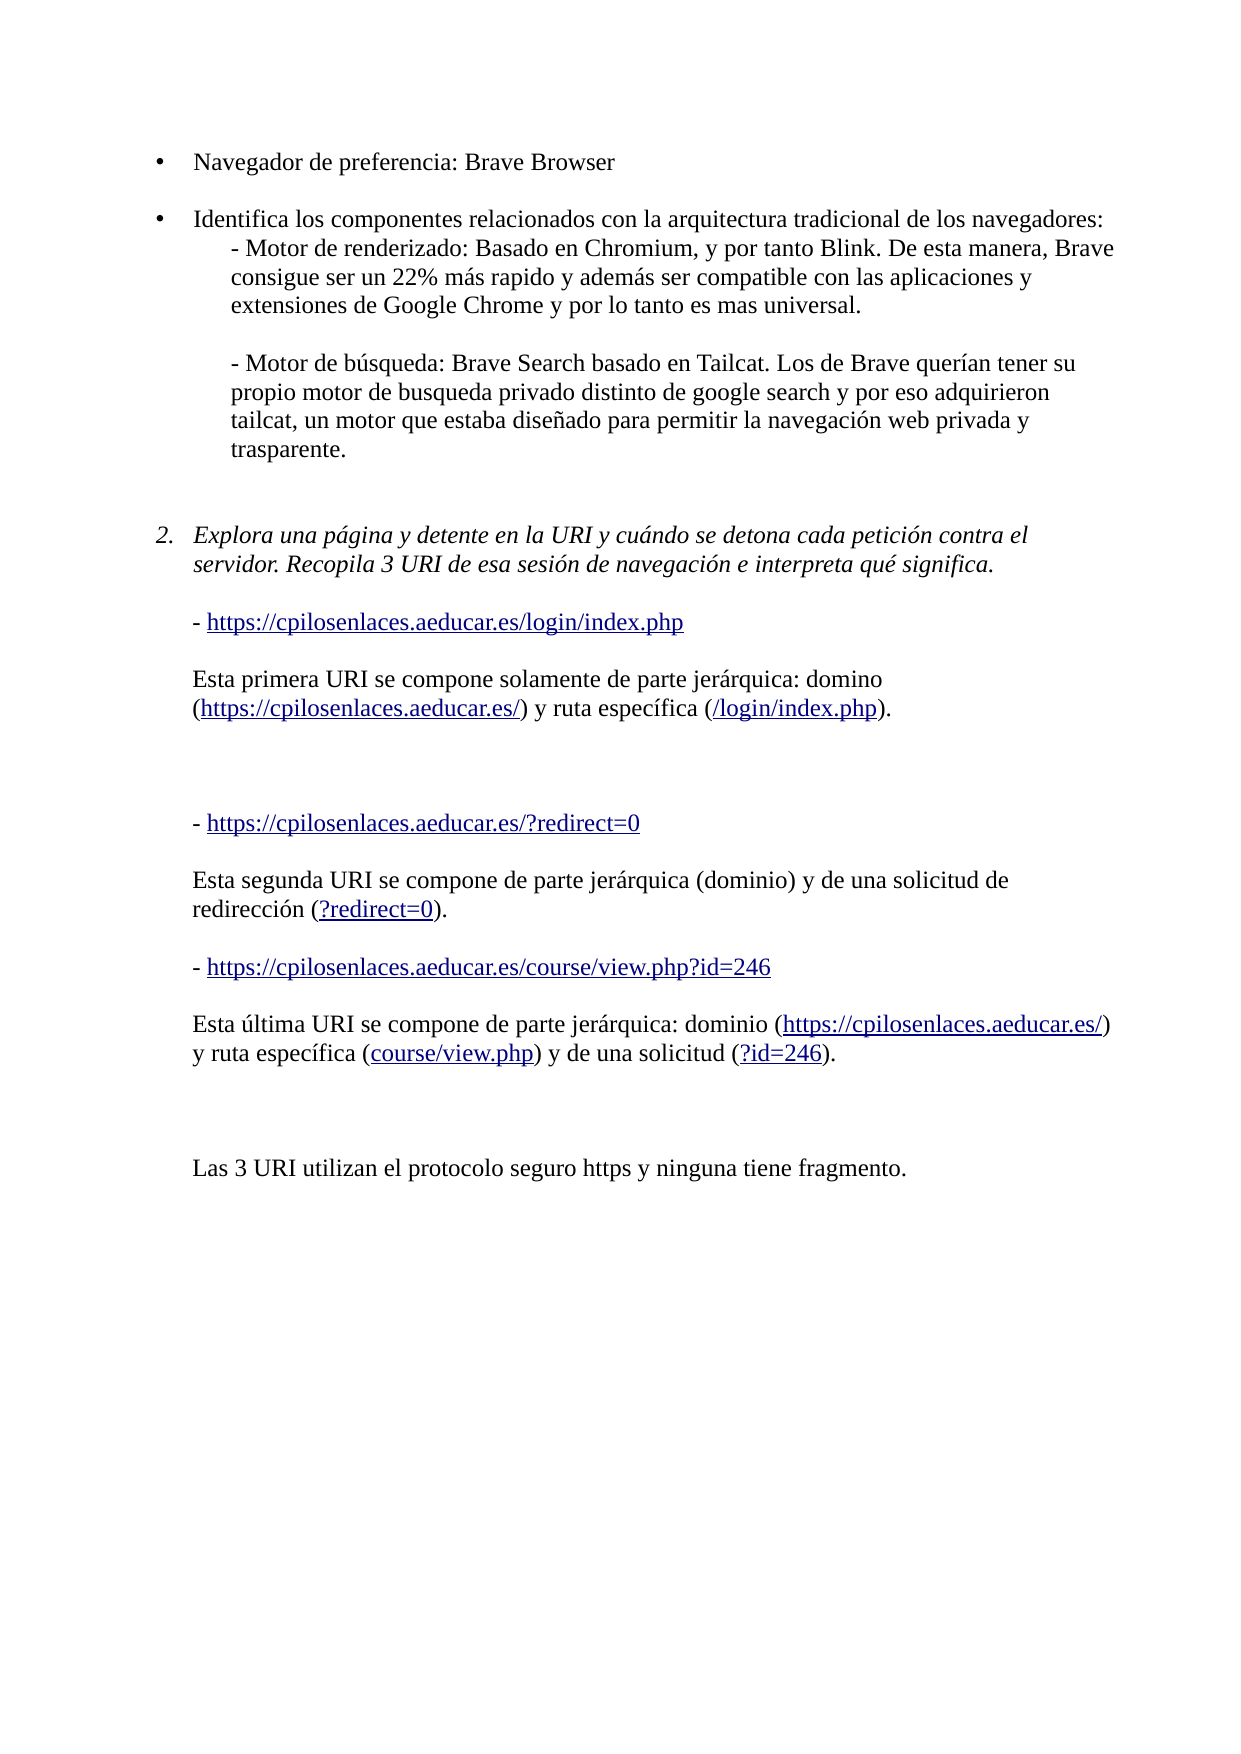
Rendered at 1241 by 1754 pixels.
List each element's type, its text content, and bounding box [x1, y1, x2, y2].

list - Motor de renderizado: Basado en Chromium, y por tanto Blink. De esta manera, Brave consigue ser un 22% más rapido y además ser compatible con las aplicaciones y extensiones de Google Chrome y por lo tanto es mas universal. [193, 233, 1122, 319]
text - https://cpilosenlaces.aeducar.es/login/index.php [118, 607, 1122, 636]
text Esta segunda URI se compone de parte jerárquica (dominio) y de una solicitud de redirección (?redirect=0). [118, 866, 1122, 923]
list Explora una página y detente en la URI y cuándo se detona cada petición contra el servidor. Recopila 3 URI de esa sesión de navegación e interpreta qué significa. [156, 521, 1122, 578]
list - Motor de búsqueda: Brave Search basado en Tailcat. Los de Brave querían tener su propio motor de busqueda privado distinto de google search y por eso adquirieron tailcat, un motor que estaba diseñado para permitir la navegación web privada y trasparente. [193, 348, 1122, 463]
text Esta última URI se compone de parte jerárquica: dominio (https://cpilosenlaces.aeducar.es/) y ruta específica (course/view.php) y de una solicitud (?id=246). [118, 1009, 1122, 1067]
text - https://cpilosenlaces.aeducar.es/?redirect=0 [118, 808, 1122, 837]
text Esta primera URI se compone solamente de parte jerárquica: domino (https://cpilosenlaces.aeducar.es/) y ruta específica (/login/index.php). [118, 664, 1122, 722]
list Navegador de preferencia: Brave Browser [156, 147, 1122, 176]
text - https://cpilosenlaces.aeducar.es/course/view.php?id=246 [118, 952, 1122, 981]
list Identifica los componentes relacionados con la arquitectura tradicional de los navegadores: [156, 204, 1122, 233]
text Las 3 URI utilizan el protocolo seguro https y ninguna tiene fragmento. [118, 1153, 1122, 1182]
